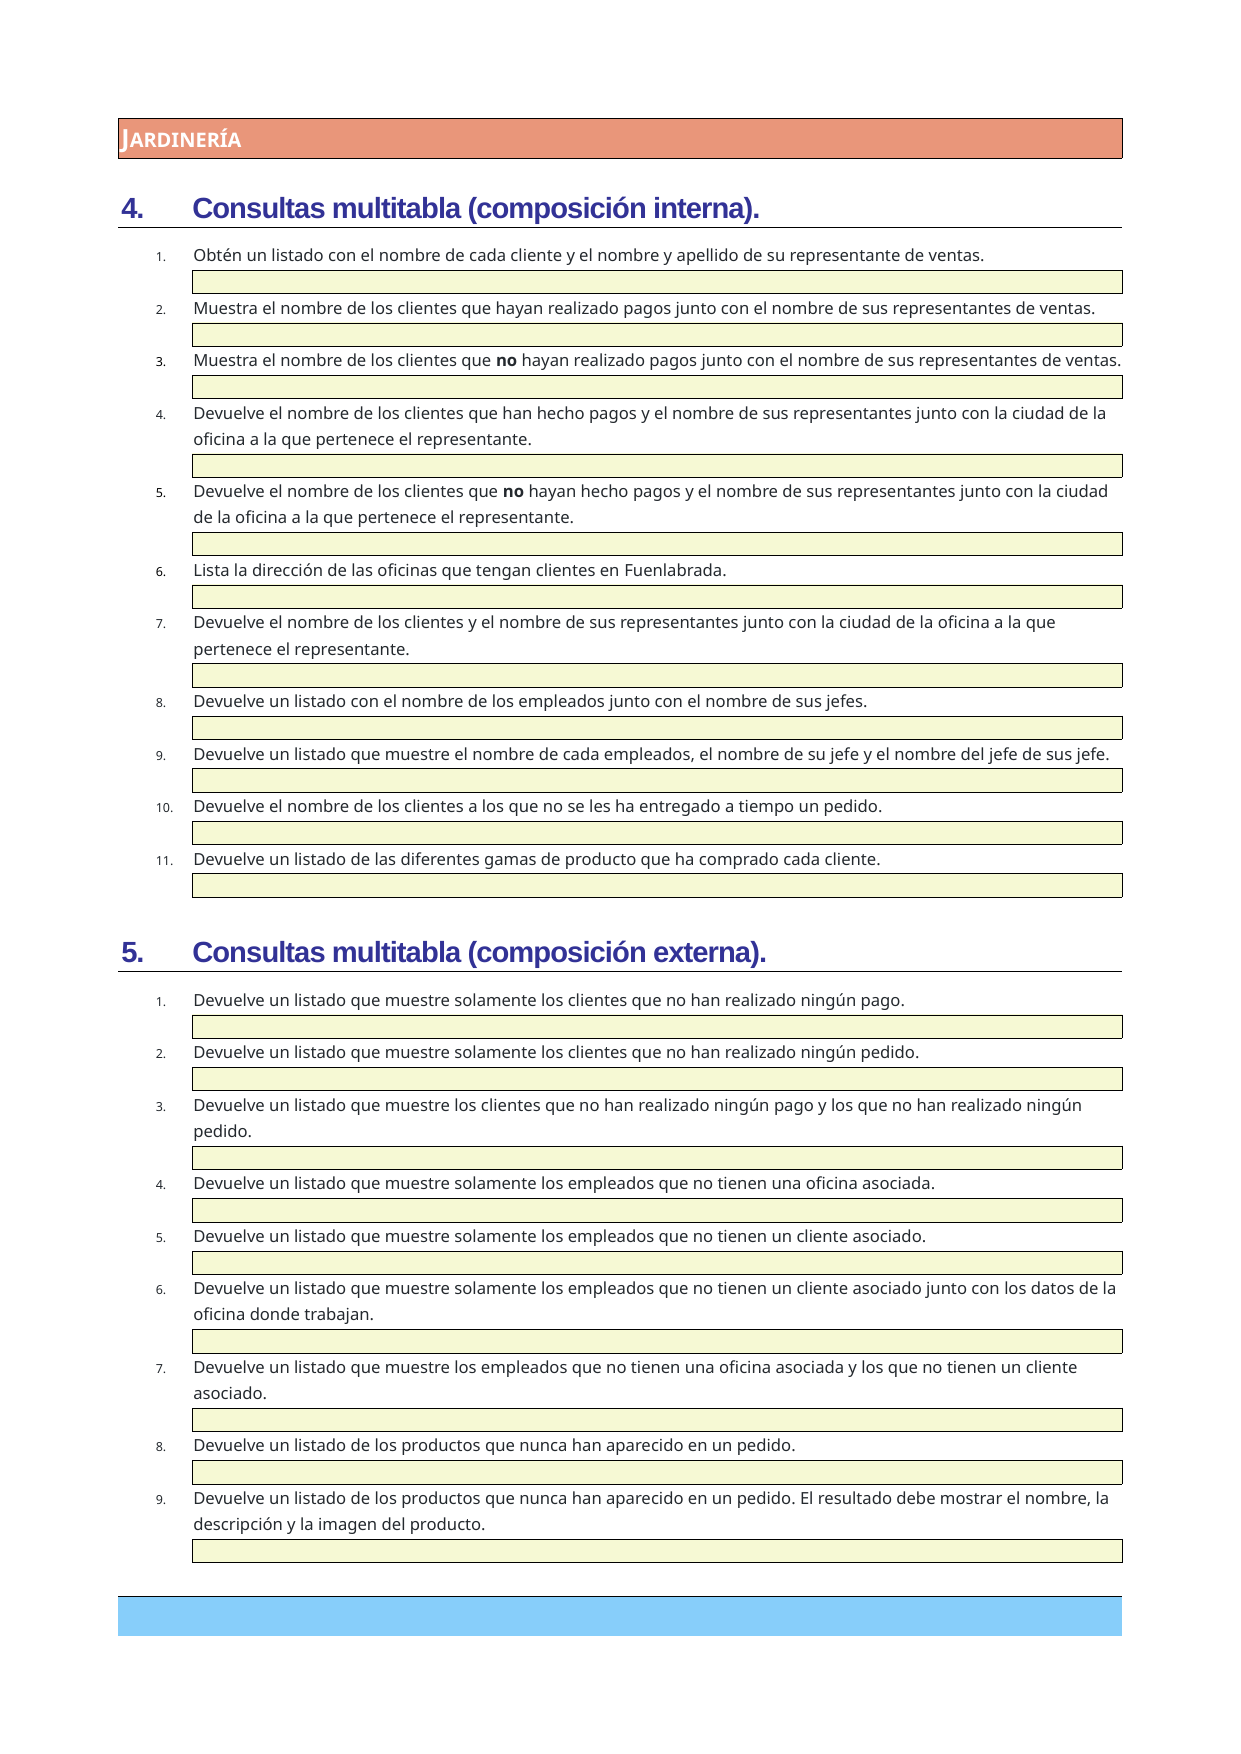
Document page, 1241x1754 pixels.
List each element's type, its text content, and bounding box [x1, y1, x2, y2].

text 4. Consultas multitabla (composición interna). [118, 188, 1122, 227]
list Devuelve un listado que muestre los clientes que no han realizado ningún pago y los que no han realizado ningún pedido. [156, 1093, 1122, 1142]
text 5. Consultas multitabla (composición externa). [118, 932, 1122, 971]
list Devuelve el nombre de los clientes a los que no se les ha entregado a tiempo un pedido. [156, 794, 1122, 817]
list Muestra el nombre de los clientes que no hayan realizado pagos junto con el nombre de sus representantes de ventas. [156, 349, 1122, 372]
list Devuelve el nombre de los clientes que no hayan hecho pagos y el nombre de sus representantes junto con la ciudad de la oficina a la que pertenece el representante. [156, 480, 1122, 529]
list Devuelve un listado que muestre el nombre de cada empleados, el nombre de su jefe y el nombre del jefe de sus jefe. [156, 742, 1122, 765]
list Devuelve un listado de los productos que nunca han aparecido en un pedido. El resultado debe mostrar el nombre, la descripción y la imagen del producto. [156, 1487, 1122, 1535]
list Devuelve un listado que muestre solamente los empleados que no tienen una oficina asociada. [156, 1172, 1122, 1195]
list Devuelve el nombre de los clientes que han hecho pagos y el nombre de sus representantes junto con la ciudad de la oficina a la que pertenece el representante. [156, 401, 1122, 450]
list Devuelve el nombre de los clientes y el nombre de sus representantes junto con la ciudad de la oficina a la que pertenece el representante. [156, 611, 1122, 660]
list Lista la dirección de las oficinas que tengan clientes en Fuenlabrada. [156, 558, 1122, 581]
list Muestra el nombre de los clientes que hayan realizado pagos junto con el nombre de sus representantes de ventas. [156, 296, 1122, 319]
list Devuelve un listado que muestre solamente los clientes que no han realizado ningún pedido. [156, 1041, 1122, 1064]
list Devuelve un listado de las diferentes gamas de producto que ha comprado cada cliente. [156, 847, 1122, 870]
list Devuelve un listado que muestre los empleados que no tienen una oficina asociada y los que no tienen un cliente asociado. [156, 1356, 1122, 1404]
list Devuelve un listado de los productos que nunca han aparecido en un pedido. [156, 1434, 1122, 1457]
list Devuelve un listado que muestre solamente los empleados que no tienen un cliente asociado junto con los datos de la oficina donde trabajan. [156, 1277, 1122, 1326]
list Devuelve un listado que muestre solamente los clientes que no han realizado ningún pago. [156, 988, 1122, 1011]
list Obtén un listado con el nombre de cada cliente y el nombre y apellido de su representante de ventas. [156, 244, 1122, 267]
list Devuelve un listado con el nombre de los empleados junto con el nombre de sus jefes. [156, 689, 1122, 712]
list Devuelve un listado que muestre solamente los empleados que no tienen un cliente asociado. [156, 1224, 1122, 1247]
